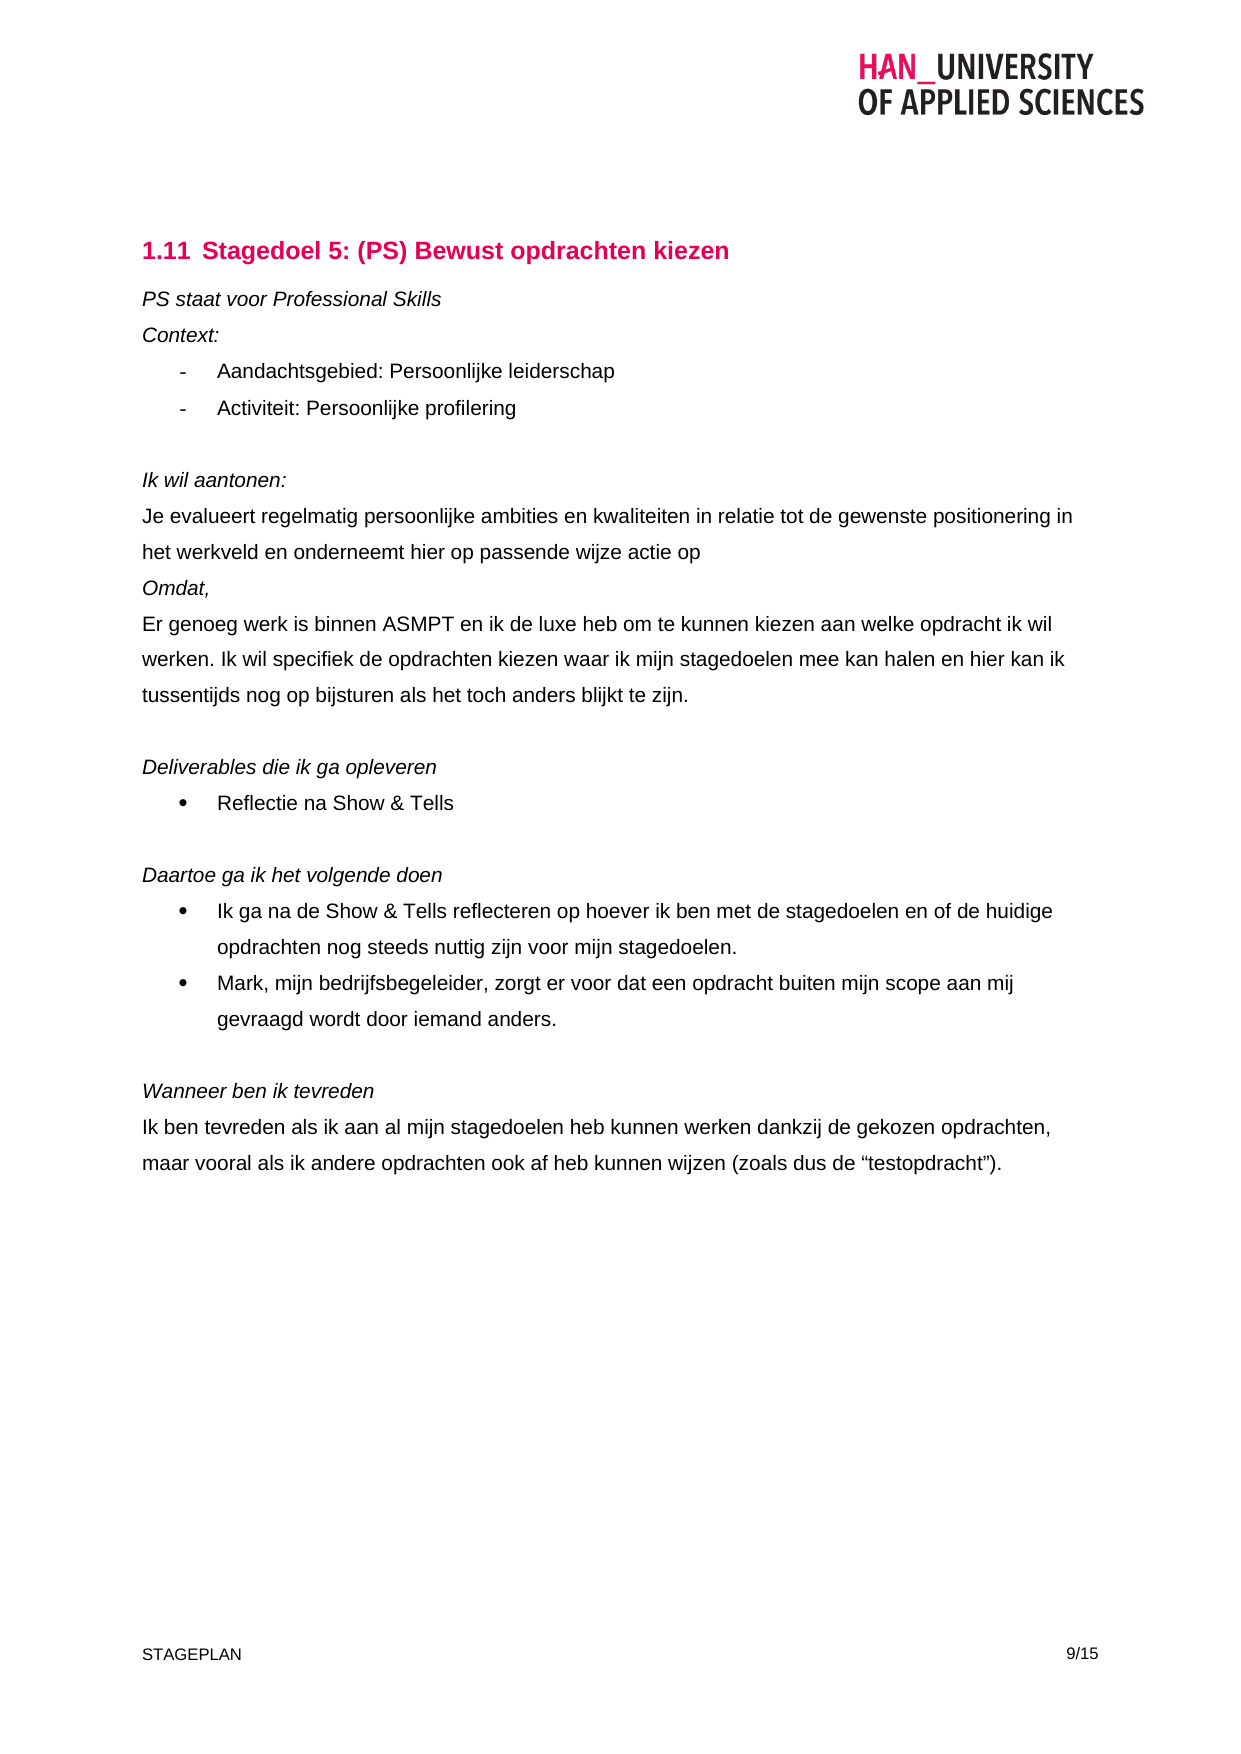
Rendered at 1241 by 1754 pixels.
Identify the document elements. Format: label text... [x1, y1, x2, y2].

list Activiteit: Persoonlijke profilering [179, 395, 1098, 419]
text Er genoeg werk is binnen ASMPT en ik de luxe heb om te kunnen kiezen aan welke opdracht ik wil werken. Ik wil specifiek de opdrachten kiezen waar ik mijn stagedoelen mee kan halen en hier kan ik tussentijds nog op bijsturen als het toch anders blijkt te zijn. [142, 611, 1098, 707]
text Daartoe ga ik het volgende doen [142, 863, 1098, 887]
text Omdat, [142, 575, 1098, 599]
subtitle Stagedoel 5: (PS) Bewust opdrachten kiezen [142, 236, 1098, 265]
text Deliverables die ik ga opleveren [142, 755, 1098, 779]
text Wanneer ben ik tevreden [142, 1079, 1098, 1103]
list Aandachtsgebied: Persoonlijke leiderschap [179, 359, 1098, 383]
list Mark, mijn bedrijfsbegeleider, zorgt er voor dat een opdracht buiten mijn scope aan mij gevraagd wordt door iemand anders. [179, 971, 1098, 1031]
list Reflectie na Show & Tells [179, 791, 1098, 815]
text Context: [142, 323, 1098, 347]
text PS staat voor Professional Skills [142, 287, 1098, 311]
text Ik ben tevreden als ik aan al mijn stagedoelen heb kunnen werken dankzij de gekozen opdrachten, maar vooral als ik andere opdrachten ook af heb kunnen wijzen (zoals dus de “testopdracht”). [142, 1115, 1098, 1175]
picture [805, 0, 1218, 169]
text Ik wil aantonen: [142, 468, 1098, 492]
text Je evalueert regelmatig persoonlijke ambities en kwaliteiten in relatie tot de gewenste positionering in het werkveld en onderneemt hier op passende wijze actie op [142, 503, 1098, 563]
list Ik ga na de Show & Tells reflecteren op hoever ik ben met de stagedoelen en of de huidige opdrachten nog steeds nuttig zijn voor mijn stagedoelen. [179, 899, 1098, 959]
